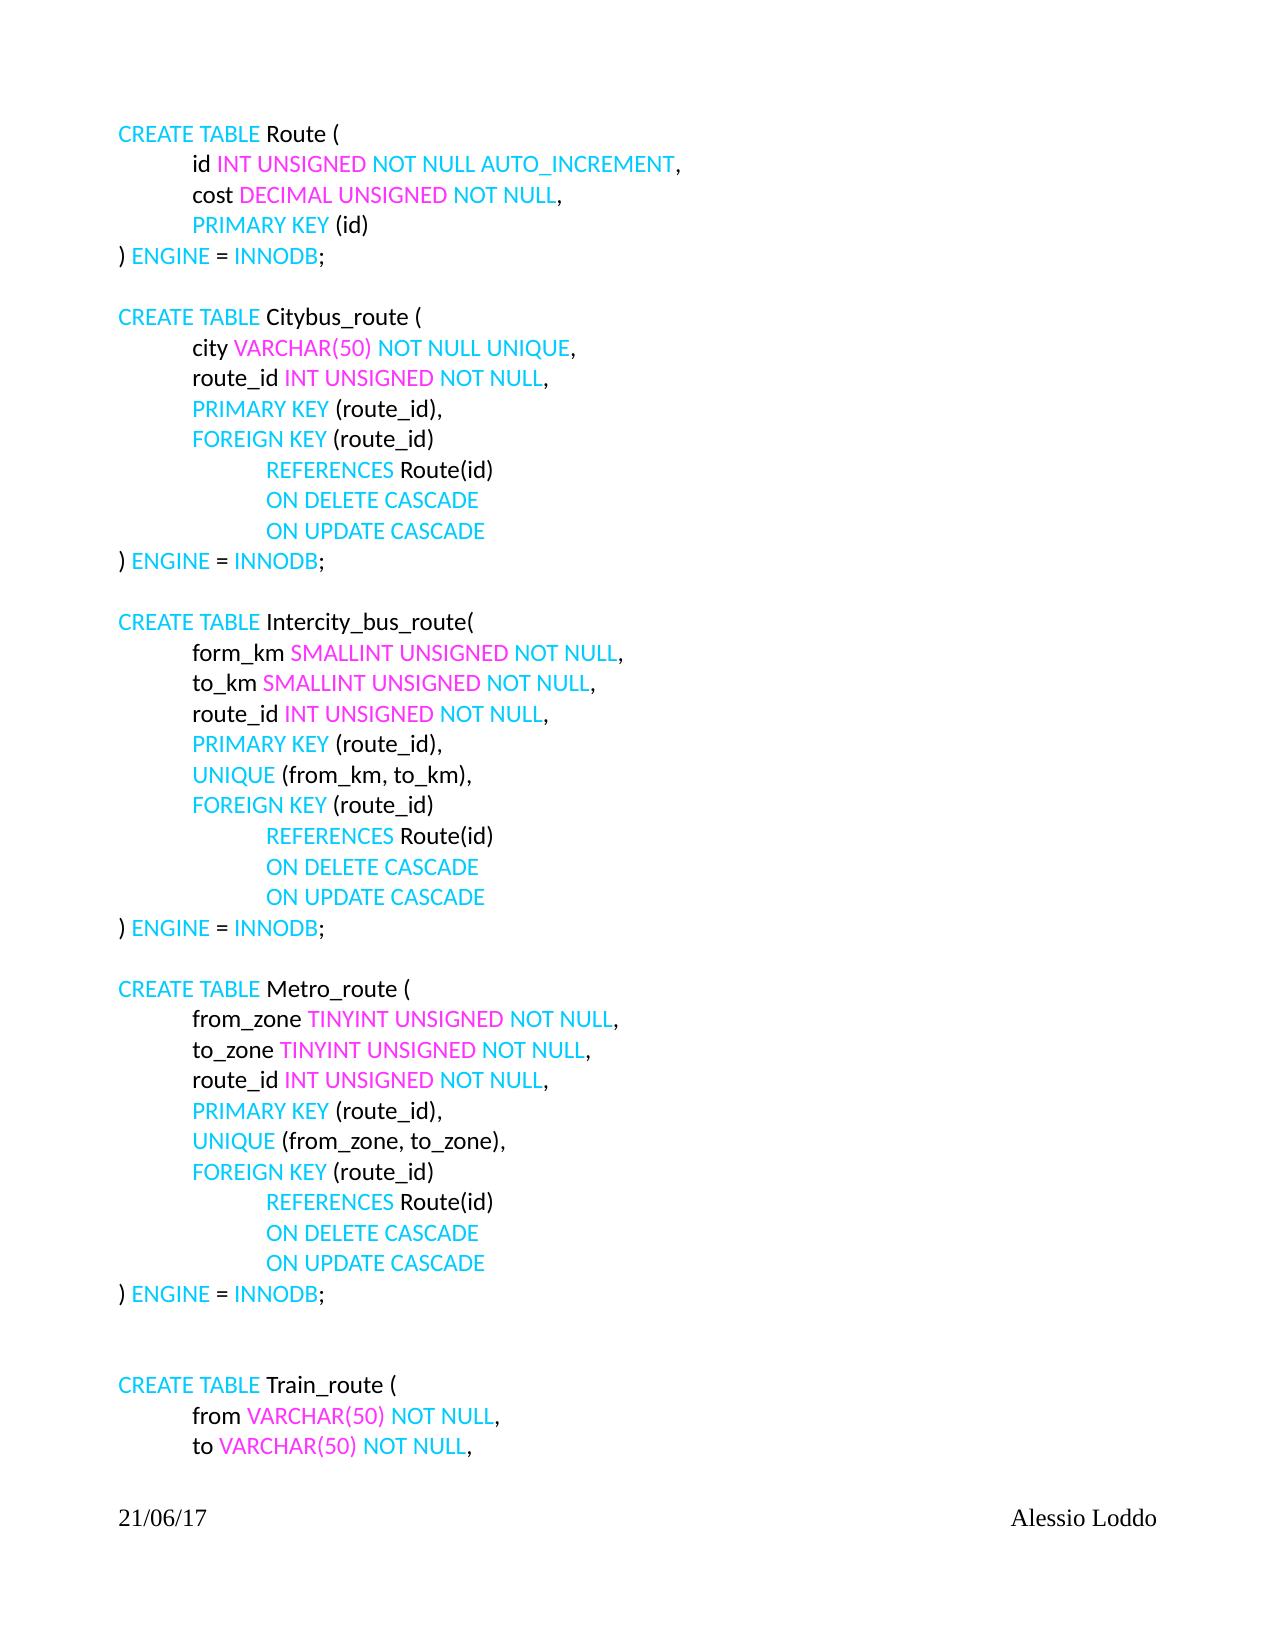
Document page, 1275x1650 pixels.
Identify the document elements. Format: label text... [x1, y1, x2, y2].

text to VARCHAR(50) NOT NULL, [118, 1431, 1157, 1461]
text PRIMARY KEY (route_id), [118, 728, 1157, 759]
text route_id INT UNSIGNED NOT NULL, [118, 362, 1157, 393]
text FOREIGN KEY (route_id) [118, 1156, 1157, 1186]
text city VARCHAR(50) NOT NULL UNIQUE, [118, 332, 1157, 362]
text ) ENGINE = INNODB; [118, 1278, 1157, 1308]
text UNIQUE (from_km, to_km), [118, 759, 1157, 789]
text to_zone TINYINT UNSIGNED NOT NULL, [118, 1034, 1157, 1064]
text REFERENCES Route(id) [118, 454, 1157, 484]
text from VARCHAR(50) NOT NULL, [118, 1400, 1157, 1431]
text ) ENGINE = INNODB; [118, 912, 1157, 942]
text CREATE TABLE Intercity_bus_route( [118, 606, 1157, 637]
text FOREIGN KEY (route_id) [118, 423, 1157, 454]
text PRIMARY KEY (route_id), [118, 1095, 1157, 1125]
text to_km SMALLINT UNSIGNED NOT NULL, [118, 667, 1157, 698]
text CREATE TABLE Route ( [118, 118, 1157, 149]
text FOREIGN KEY (route_id) [118, 789, 1157, 820]
text PRIMARY KEY (id) [118, 210, 1157, 240]
text REFERENCES Route(id) [118, 1186, 1157, 1217]
text route_id INT UNSIGNED NOT NULL, [118, 698, 1157, 728]
text ) ENGINE = INNODB; [118, 240, 1157, 271]
text id INT UNSIGNED NOT NULL AUTO_INCREMENT, [118, 149, 1157, 179]
text ON UPDATE CASCADE [118, 881, 1157, 912]
text REFERENCES Route(id) [118, 820, 1157, 851]
text ON UPDATE CASCADE [118, 1247, 1157, 1278]
text from_zone TINYINT UNSIGNED NOT NULL, [118, 1003, 1157, 1034]
text CREATE TABLE Train_route ( [118, 1369, 1157, 1400]
text route_id INT UNSIGNED NOT NULL, [118, 1064, 1157, 1095]
text ON DELETE CASCADE [118, 851, 1157, 881]
text ON UPDATE CASCADE [118, 515, 1157, 545]
text ) ENGINE = INNODB; [118, 545, 1157, 576]
text ON DELETE CASCADE [118, 1217, 1157, 1247]
text CREATE TABLE Citybus_route ( [118, 301, 1157, 332]
text UNIQUE (from_zone, to_zone), [118, 1125, 1157, 1156]
text ON DELETE CASCADE [118, 484, 1157, 515]
text form_km SMALLINT UNSIGNED NOT NULL, [118, 637, 1157, 667]
text cost DECIMAL UNSIGNED NOT NULL, [118, 179, 1157, 210]
text PRIMARY KEY (route_id), [118, 393, 1157, 423]
text CREATE TABLE Metro_route ( [118, 973, 1157, 1003]
